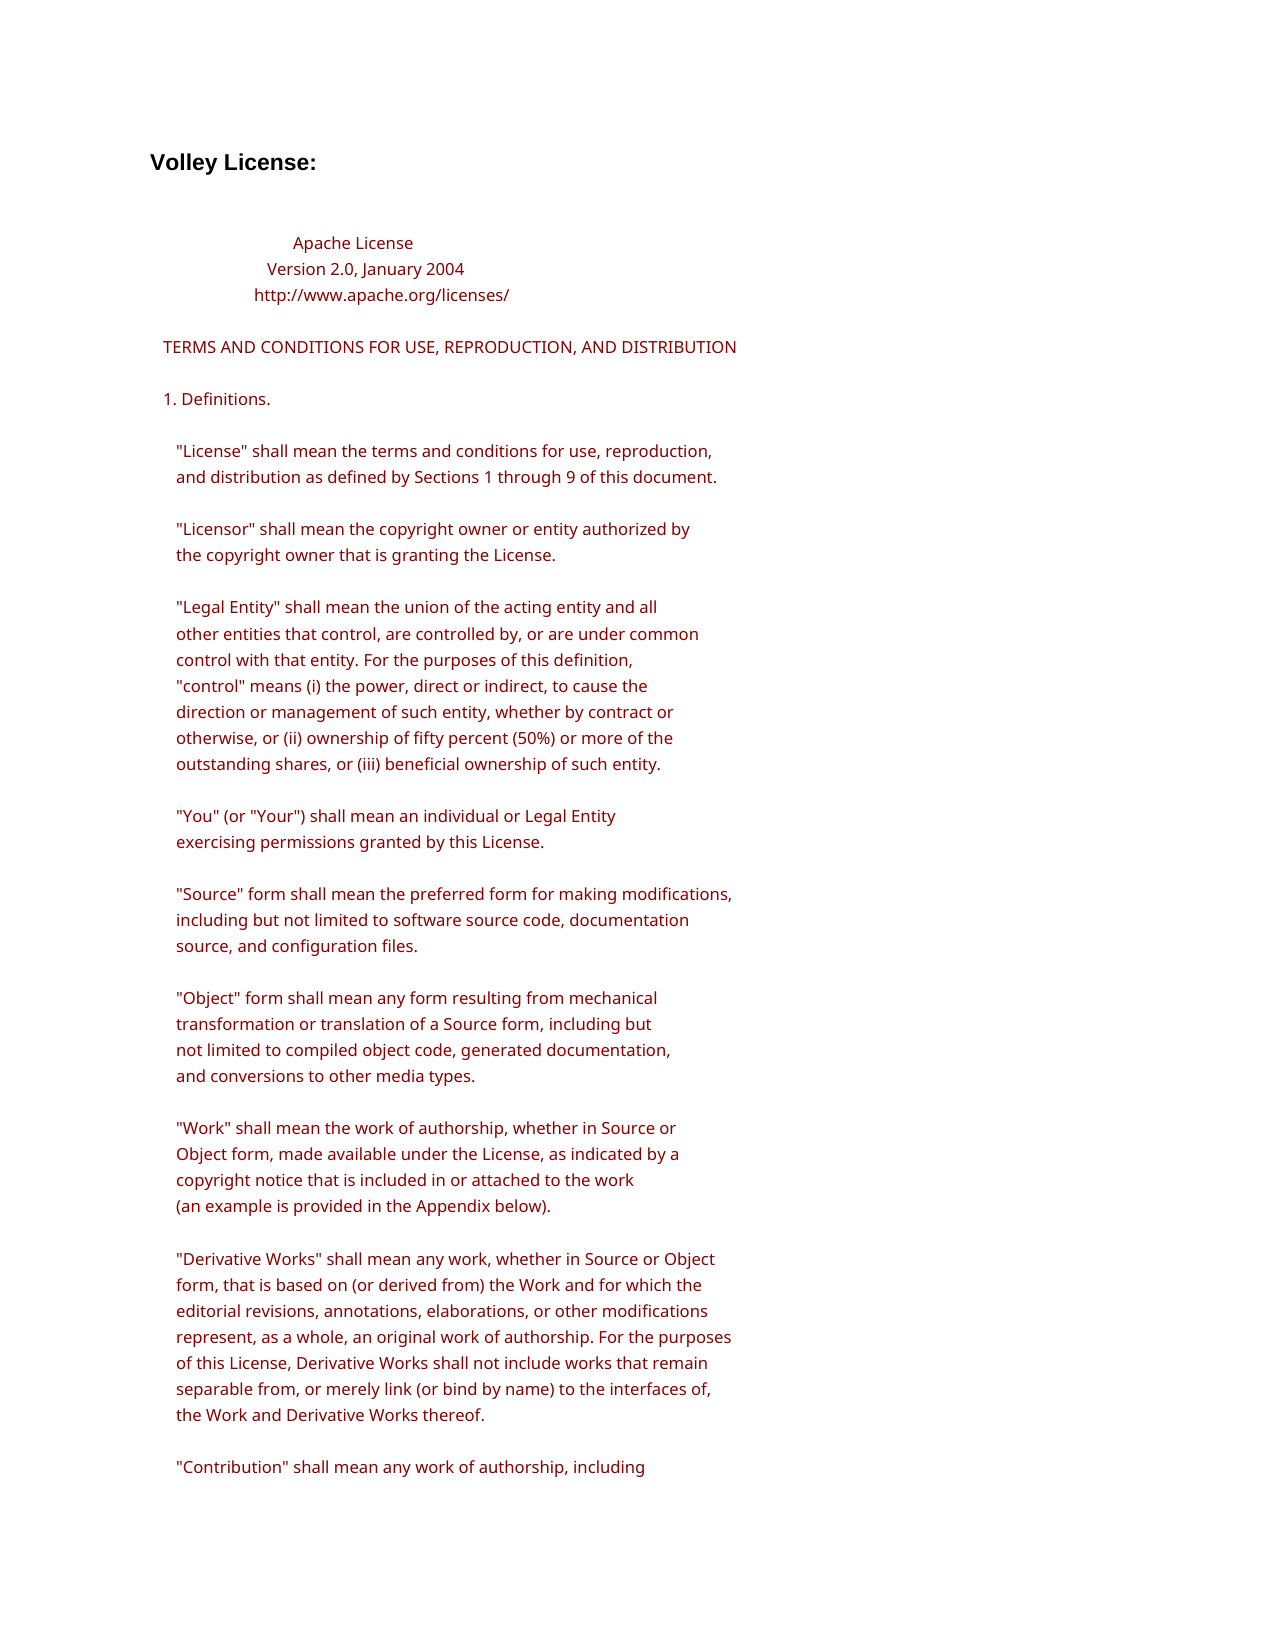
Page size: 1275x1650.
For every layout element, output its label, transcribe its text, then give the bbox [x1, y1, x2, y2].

text Volley License: [150, 150, 1125, 176]
text Apache License Version 2.0, January 2004 http://www.apache.org/licenses/ TERMS AND CONDITIONS FOR USE, REPRODUCTION, AND DISTRIBUTION 1. Definitions. "License" shall mean the terms and conditions for use, reproduction, and distribution as defined by Sections 1 through 9 of this document. "Licensor" shall mean the copyright owner or entity authorized by the copyright owner that is granting the License. "Legal Entity" shall mean the union of the acting entity and all other entities that control, are controlled by, or are under common control with that entity. For the purposes of this definition, "control" means (i) the power, direct or indirect, to cause the direction or management of such entity, whether by contract or otherwise, or (ii) ownership of fifty percent (50%) or more of the outstanding shares, or (iii) beneficial ownership of such entity. "You" (or "Your") shall mean an individual or Legal Entity exercising permissions granted by this License. "Source" form shall mean the preferred form for making modifications, including but not limited to software source code, documentation source, and configuration files. "Object" form shall mean any form resulting from mechanical transformation or translation of a Source form, including but not limited to compiled object code, generated documentation, and conversions to other media types. "Work" shall mean the work of authorship, whether in Source or Object form, made available under the License, as indicated by a copyright notice that is included in or attached to the work (an example is provided in the Appendix below). "Derivative Works" shall mean any work, whether in Source or Object form, that is based on (or derived from) the Work and for which the editorial revisions, annotations, elaborations, or other modifications represent, as a whole, an original work of authorship. For the purposes of this License, Derivative Works shall not include works that remain separable from, or merely link (or bind by name) to the interfaces of, the Work and Derivative Works thereof. "Contribution" shall mean any work of authorship, including [150, 205, 1125, 1478]
